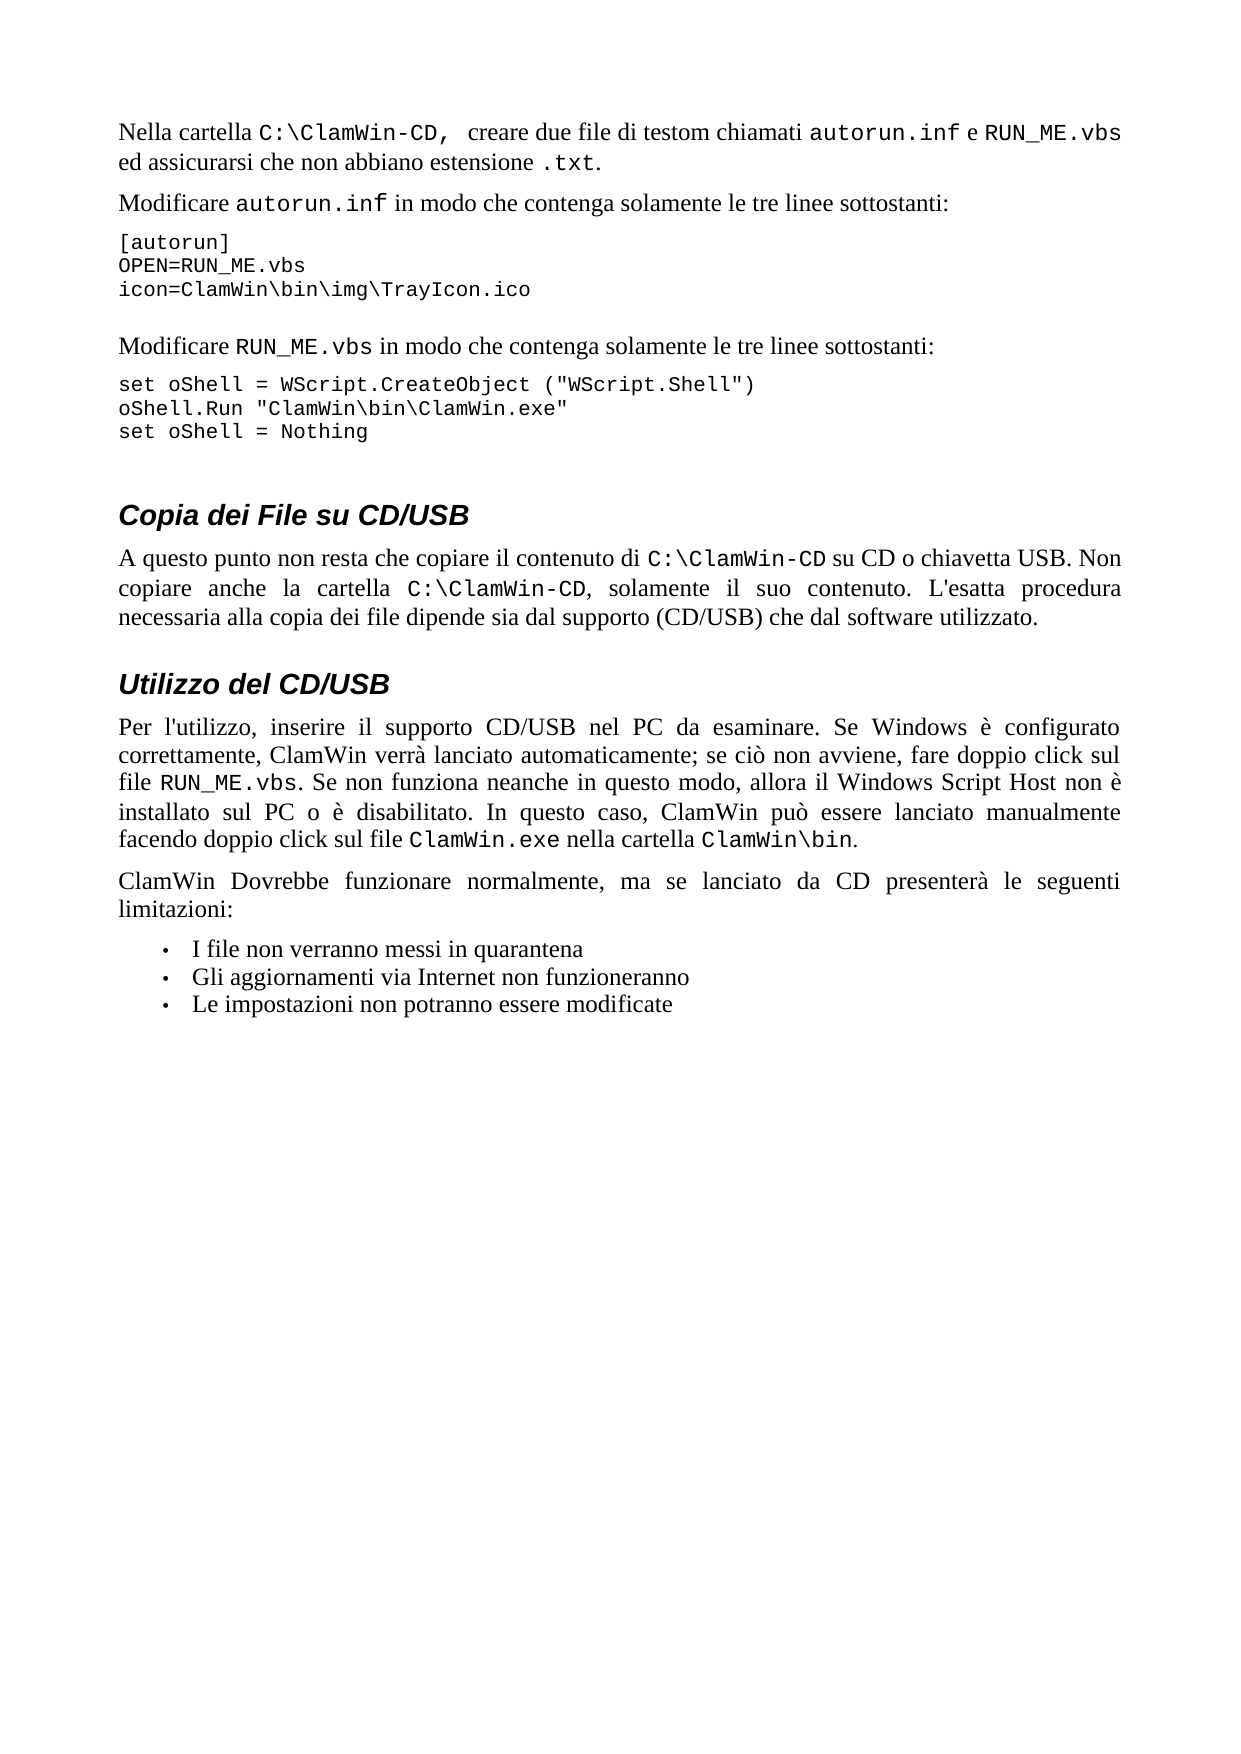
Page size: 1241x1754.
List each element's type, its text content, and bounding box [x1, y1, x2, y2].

text Modificare RUN_ME.vbs in modo che contenga solamente le tre linee sottostanti: [118, 332, 1122, 361]
text [autorun] [118, 232, 1122, 256]
text ClamWin Dovrebbe funzionare normalmente, ma se lanciato da CD presenterà le seguenti limitazioni: [118, 867, 1122, 922]
text set oShell = Nothing [118, 421, 1122, 445]
list Le impostazioni non potranno essere modificate [162, 990, 1122, 1018]
subtitle Utilizzo del CD/USB [118, 668, 1122, 701]
text OPEN=RUN_ME.vbs [118, 256, 1122, 279]
text oShell.Run "ClamWin\bin\ClamWin.exe" [118, 398, 1122, 421]
list Gli aggiornamenti via Internet non funzioneranno [162, 963, 1122, 990]
text Per l'utilizzo, inserire il supporto CD/USB nel PC da esaminare. Se Windows è configurato correttamente, ClamWin verrà lanciato automaticamente; se ciò non avviene, fare doppio click sul file RUN_ME.vbs. Se non funziona neanche in questo modo, allora il Windows Script Host non è installato sul PC o è disabilitato. In questo caso, ClamWin può essere lanciato manualmente facendo doppio click sul file ClamWin.exe nella cartella ClamWin\bin. [118, 713, 1122, 854]
text icon=ClamWin\bin\img\TrayIcon.ico [118, 279, 1122, 303]
list I file non verranno messi in quarantena [162, 935, 1122, 963]
subtitle Copia dei File su CD/USB [118, 499, 1122, 532]
text Modificare autorun.inf in modo che contenga solamente le tre linee sottostanti: [118, 189, 1122, 219]
text set oShell = WScript.CreateObject ("WScript.Shell") [118, 374, 1122, 398]
text Nella cartella C:\ClamWin-CD, creare due file di testom chiamati autorun.inf e RUN_ME.vbs ed assicurarsi che non abbiano estensione .txt. [118, 118, 1122, 177]
text A questo punto non resta che copiare il contenuto di C:\ClamWin-CD su CD o chiavetta USB. Non copiare anche la cartella C:\ClamWin-CD, solamente il suo contenuto. L'esatta procedura necessaria alla copia dei file dipende sia dal supporto (CD/USB) che dal software utilizzato. [118, 544, 1122, 631]
